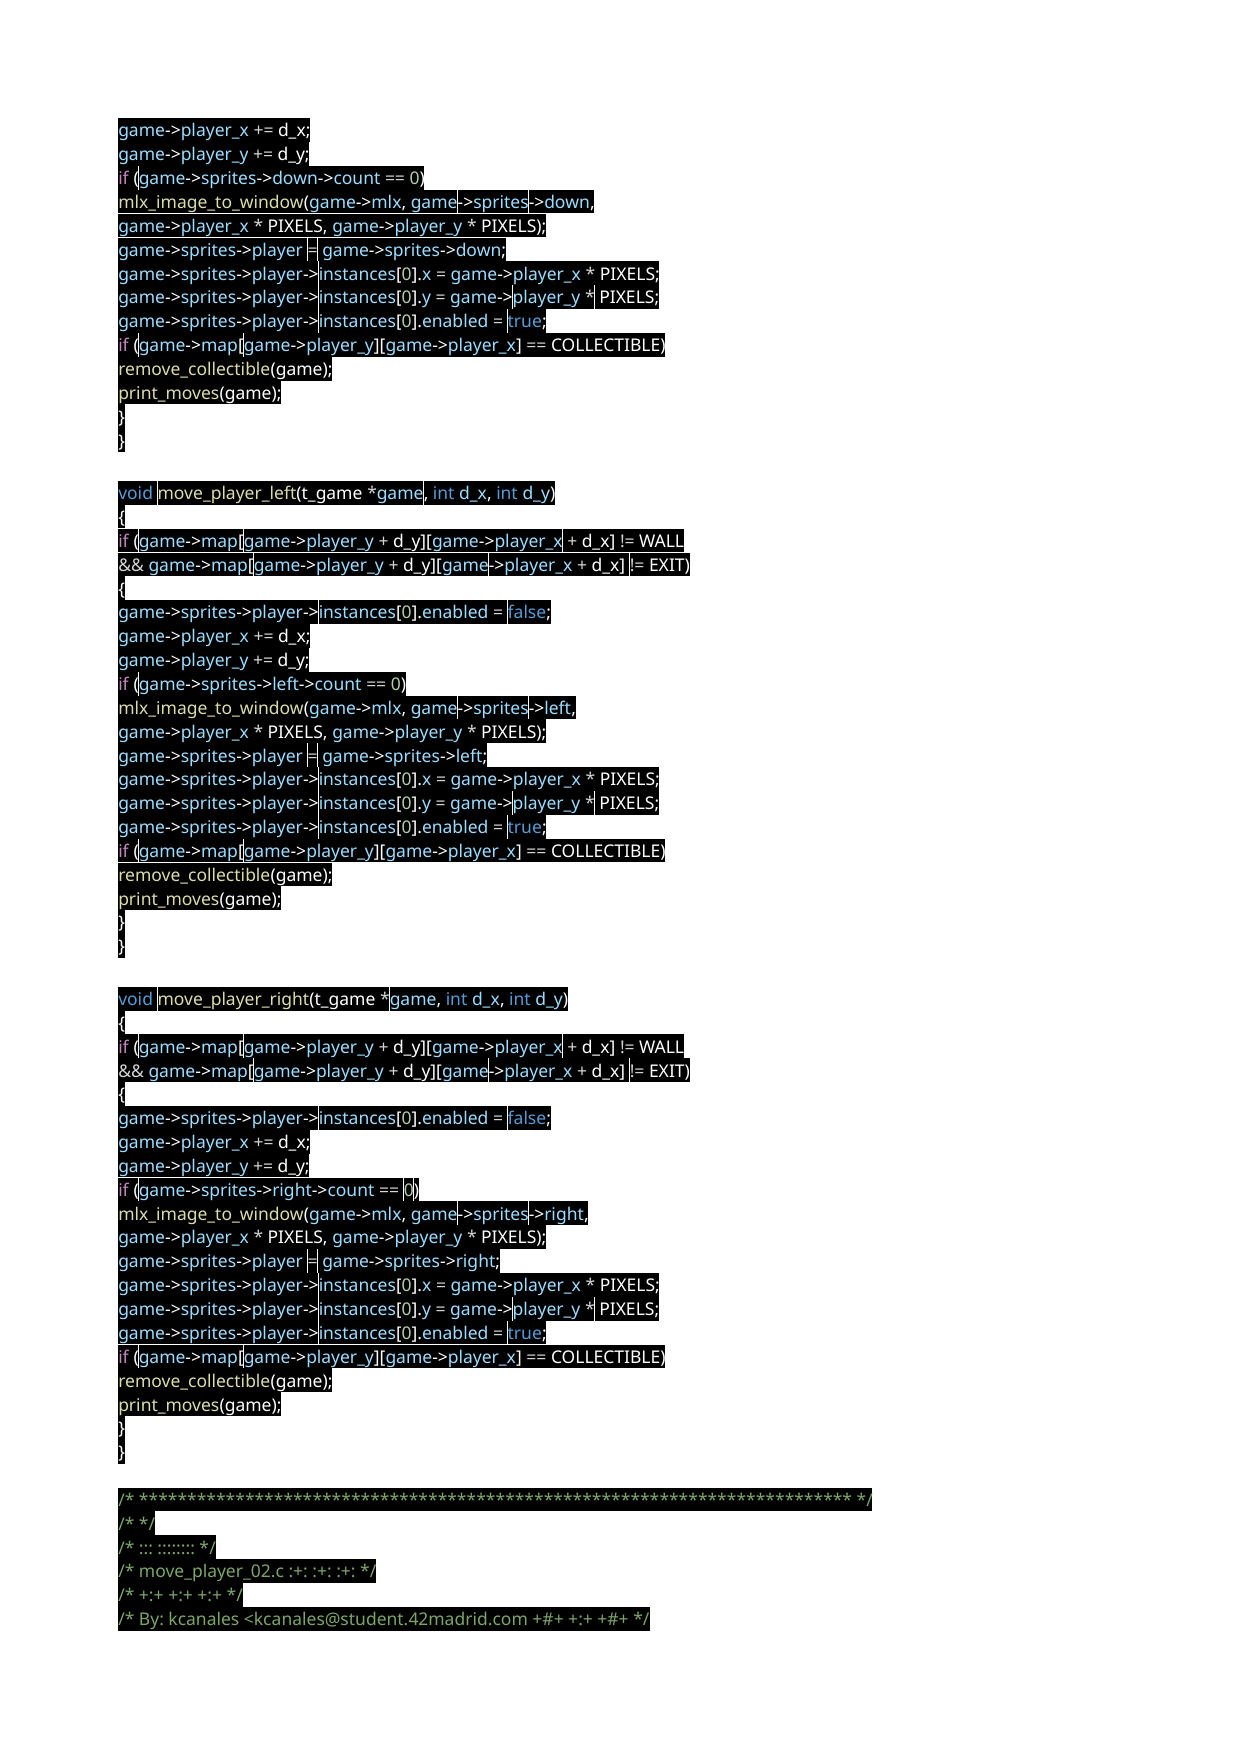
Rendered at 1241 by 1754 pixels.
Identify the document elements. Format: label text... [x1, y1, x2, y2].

text game->player_x * PIXELS, game->player_y * PIXELS); [118, 213, 1122, 237]
text print_moves(game); [118, 886, 1122, 910]
text game->sprites->player->instances[0].enabled = false; [118, 600, 1122, 624]
text if (game->sprites->down->count == 0) [118, 166, 1122, 190]
text game->sprites->player->instances[0].y = game->player_y * PIXELS; [118, 1297, 1122, 1321]
text game->player_y += d_y; [118, 1154, 1122, 1177]
text } [118, 1416, 1122, 1440]
text /* +:+ +:+ +:+ */ [118, 1583, 1122, 1607]
text if (game->map[game->player_y + d_y][game->player_x + d_x] != WALL [118, 1034, 1122, 1058]
text game->player_x * PIXELS, game->player_y * PIXELS); [118, 719, 1122, 743]
text { [118, 1011, 1122, 1034]
text } [118, 1440, 1122, 1464]
text if (game->map[game->player_y][game->player_x] == COLLECTIBLE) [118, 333, 1122, 357]
text } [118, 404, 1122, 428]
text game->sprites->player->instances[0].y = game->player_y * PIXELS; [118, 285, 1122, 309]
text /* */ [118, 1511, 1122, 1535]
text game->sprites->player->instances[0].x = game->player_x * PIXELS; [118, 767, 1122, 791]
text print_moves(game); [118, 1392, 1122, 1416]
text remove_collectible(game); [118, 862, 1122, 886]
text game->sprites->player = game->sprites->down; [118, 237, 1122, 261]
text void move_player_left(t_game *game, int d_x, int d_y) [118, 481, 1122, 505]
text } [118, 934, 1122, 958]
text && game->map[game->player_y + d_y][game->player_x + d_x] != EXIT) [118, 1058, 1122, 1082]
text game->player_x * PIXELS, game->player_y * PIXELS); [118, 1225, 1122, 1249]
text { [118, 576, 1122, 600]
text game->sprites->player->instances[0].enabled = true; [118, 815, 1122, 839]
text { [118, 505, 1122, 528]
text /* ::: :::::::: */ [118, 1535, 1122, 1559]
text game->sprites->player->instances[0].enabled = true; [118, 1321, 1122, 1344]
text } [118, 428, 1122, 452]
text /* ************************************************************************** */ [118, 1488, 1122, 1511]
text } [118, 910, 1122, 934]
text if (game->map[game->player_y][game->player_x] == COLLECTIBLE) [118, 839, 1122, 862]
text void move_player_right(t_game *game, int d_x, int d_y) [118, 987, 1122, 1011]
text print_moves(game); [118, 381, 1122, 404]
text game->sprites->player->instances[0].enabled = false; [118, 1106, 1122, 1130]
text /* move_player_02.c :+: :+: :+: */ [118, 1559, 1122, 1583]
text game->player_x += d_x; [118, 1130, 1122, 1154]
text game->sprites->player->instances[0].x = game->player_x * PIXELS; [118, 261, 1122, 285]
text mlx_image_to_window(game->mlx, game->sprites->down, [118, 190, 1122, 213]
text game->sprites->player->instances[0].enabled = true; [118, 309, 1122, 333]
text if (game->sprites->right->count == 0) [118, 1177, 1122, 1201]
text mlx_image_to_window(game->mlx, game->sprites->right, [118, 1201, 1122, 1225]
text game->player_y += d_y; [118, 648, 1122, 672]
text { [118, 1082, 1122, 1106]
text game->player_x += d_x; [118, 118, 1122, 142]
text if (game->sprites->left->count == 0) [118, 672, 1122, 696]
text remove_collectible(game); [118, 1368, 1122, 1392]
text game->player_y += d_y; [118, 142, 1122, 166]
text mlx_image_to_window(game->mlx, game->sprites->left, [118, 696, 1122, 719]
text game->sprites->player->instances[0].y = game->player_y * PIXELS; [118, 791, 1122, 815]
text if (game->map[game->player_y + d_y][game->player_x + d_x] != WALL [118, 528, 1122, 552]
text remove_collectible(game); [118, 357, 1122, 381]
text game->player_x += d_x; [118, 624, 1122, 648]
text && game->map[game->player_y + d_y][game->player_x + d_x] != EXIT) [118, 552, 1122, 576]
text if (game->map[game->player_y][game->player_x] == COLLECTIBLE) [118, 1344, 1122, 1368]
text game->sprites->player->instances[0].x = game->player_x * PIXELS; [118, 1273, 1122, 1297]
text game->sprites->player = game->sprites->left; [118, 743, 1122, 767]
text /* By: kcanales <kcanales@student.42madrid.com +#+ +:+ +#+ */ [118, 1607, 1122, 1631]
text game->sprites->player = game->sprites->right; [118, 1249, 1122, 1273]
